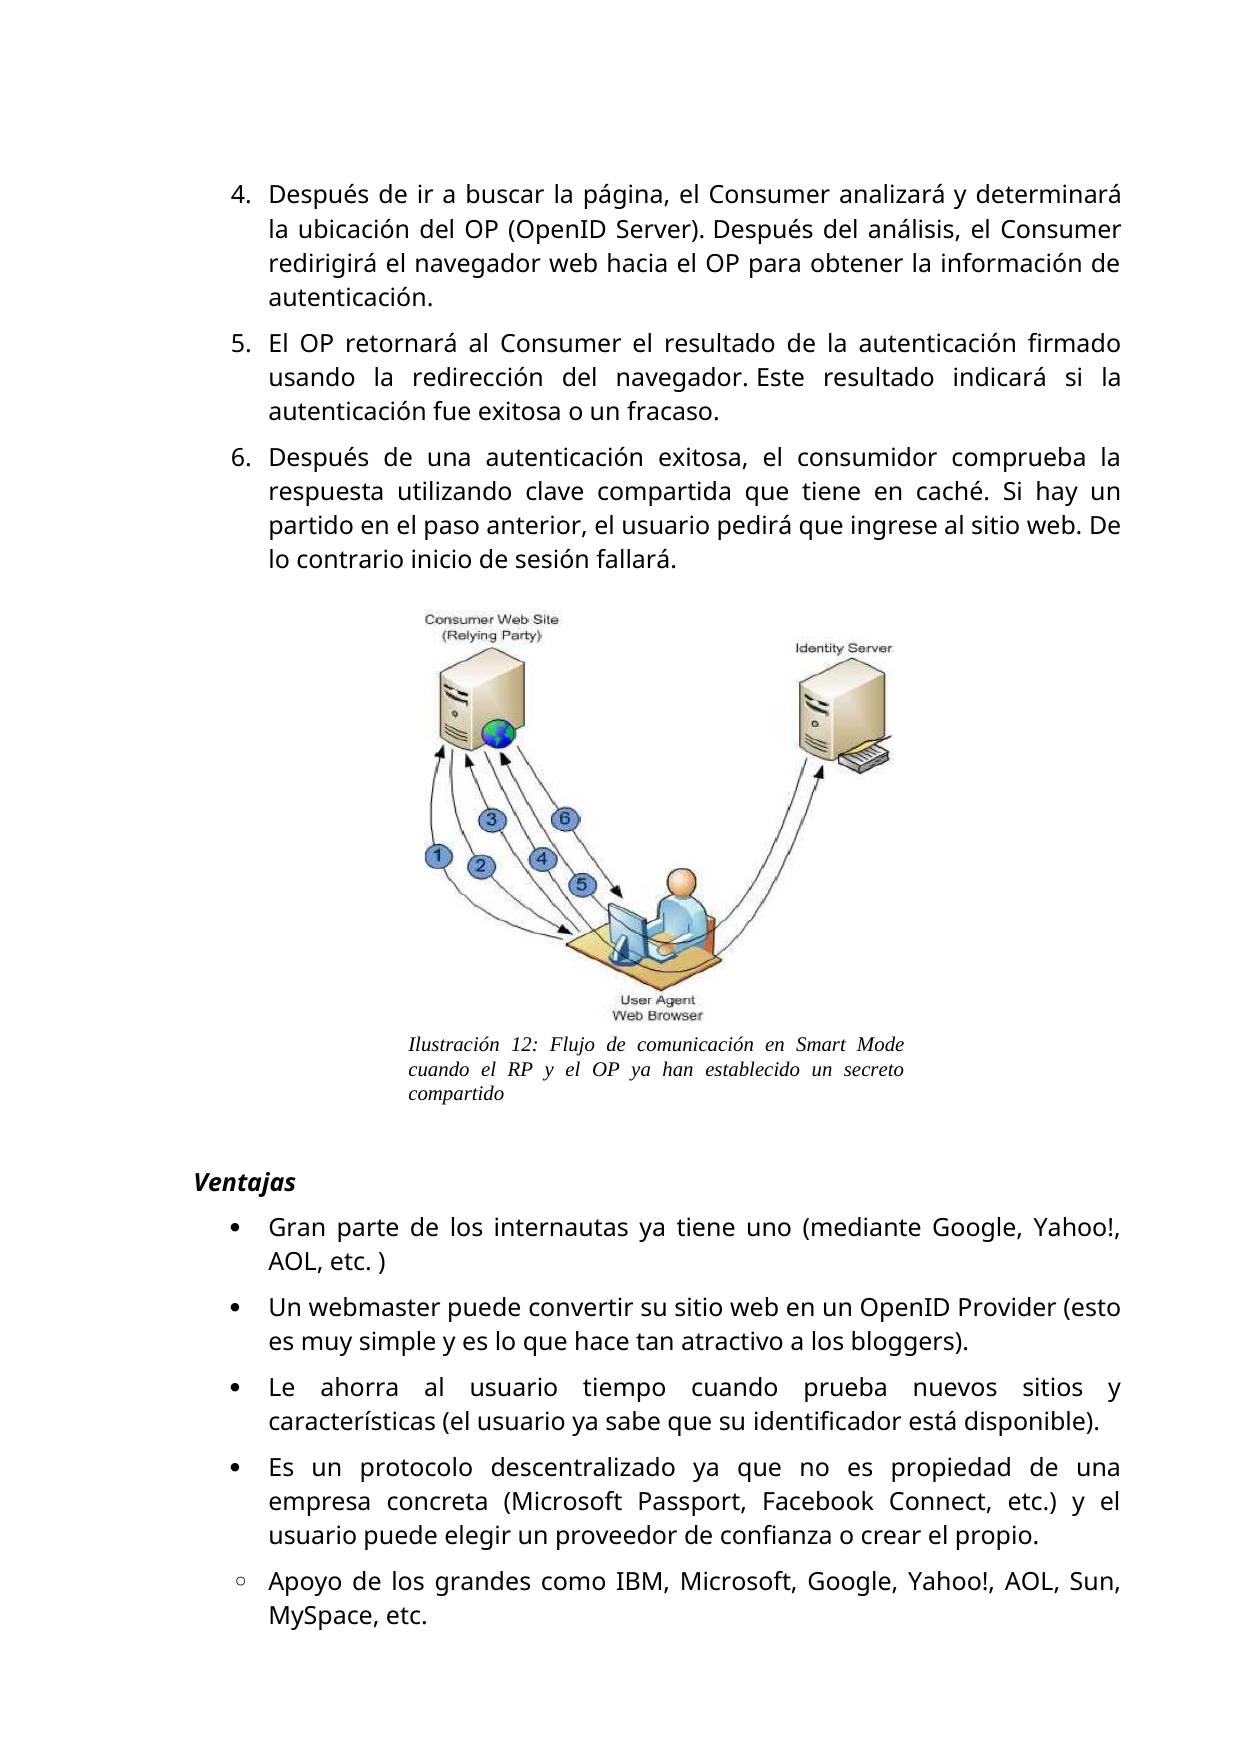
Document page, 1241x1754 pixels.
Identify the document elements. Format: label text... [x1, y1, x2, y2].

list El OP retornará al Consumer el resultado de la autenticación firmado usando la redirección del navegador. Este resultado indicará si la autenticación fue exitosa o un fracaso. [231, 325, 1122, 427]
list Después de ir a buscar la página, el Consumer analizará y determinará la ubicación del OP (OpenID Server). Después del análisis, el Consumer redirigirá el navegador web hacia el OP para obtener la información de autenticación. [231, 177, 1122, 313]
list Apoyo de los grandes como IBM, Microsoft, Google, Yahoo!, AOL, Sun, MySpace, etc. [231, 1564, 268, 1632]
text Ventajas [303, 1164, 1122, 1198]
picture [424, 610, 894, 1024]
list Después de una autenticación exitosa, el consumidor comprueba la respuesta utilizando clave compartida que tiene en caché. Si hay un partido en el paso anterior, el usuario pedirá que ingrese al sitio web. De lo contrario inicio de sesión fallará. [231, 439, 1122, 575]
text Ilustración 12: Flujo de comunicación en Smart Mode cuando el RP y el OP ya han establecido un secreto compartido [506, 1081, 907, 1104]
list Gran parte de los internautas ya tiene uno (mediante Google, Yahoo!, AOL, etc. ) [392, 1244, 1122, 1278]
list Gran parte de los internautas ya tiene uno (mediante Google, Yahoo!, AOL, etc. ) [231, 1210, 268, 1278]
list Apoyo de los grandes como IBM, Microsoft, Google, Yahoo!, AOL, Sun, MySpace, etc. [434, 1598, 1122, 1632]
list Un webmaster puede convertir su sitio web en un OpenID Provider (esto es muy simple y es lo que hace tan atractivo a los bloggers). [976, 1324, 1122, 1358]
